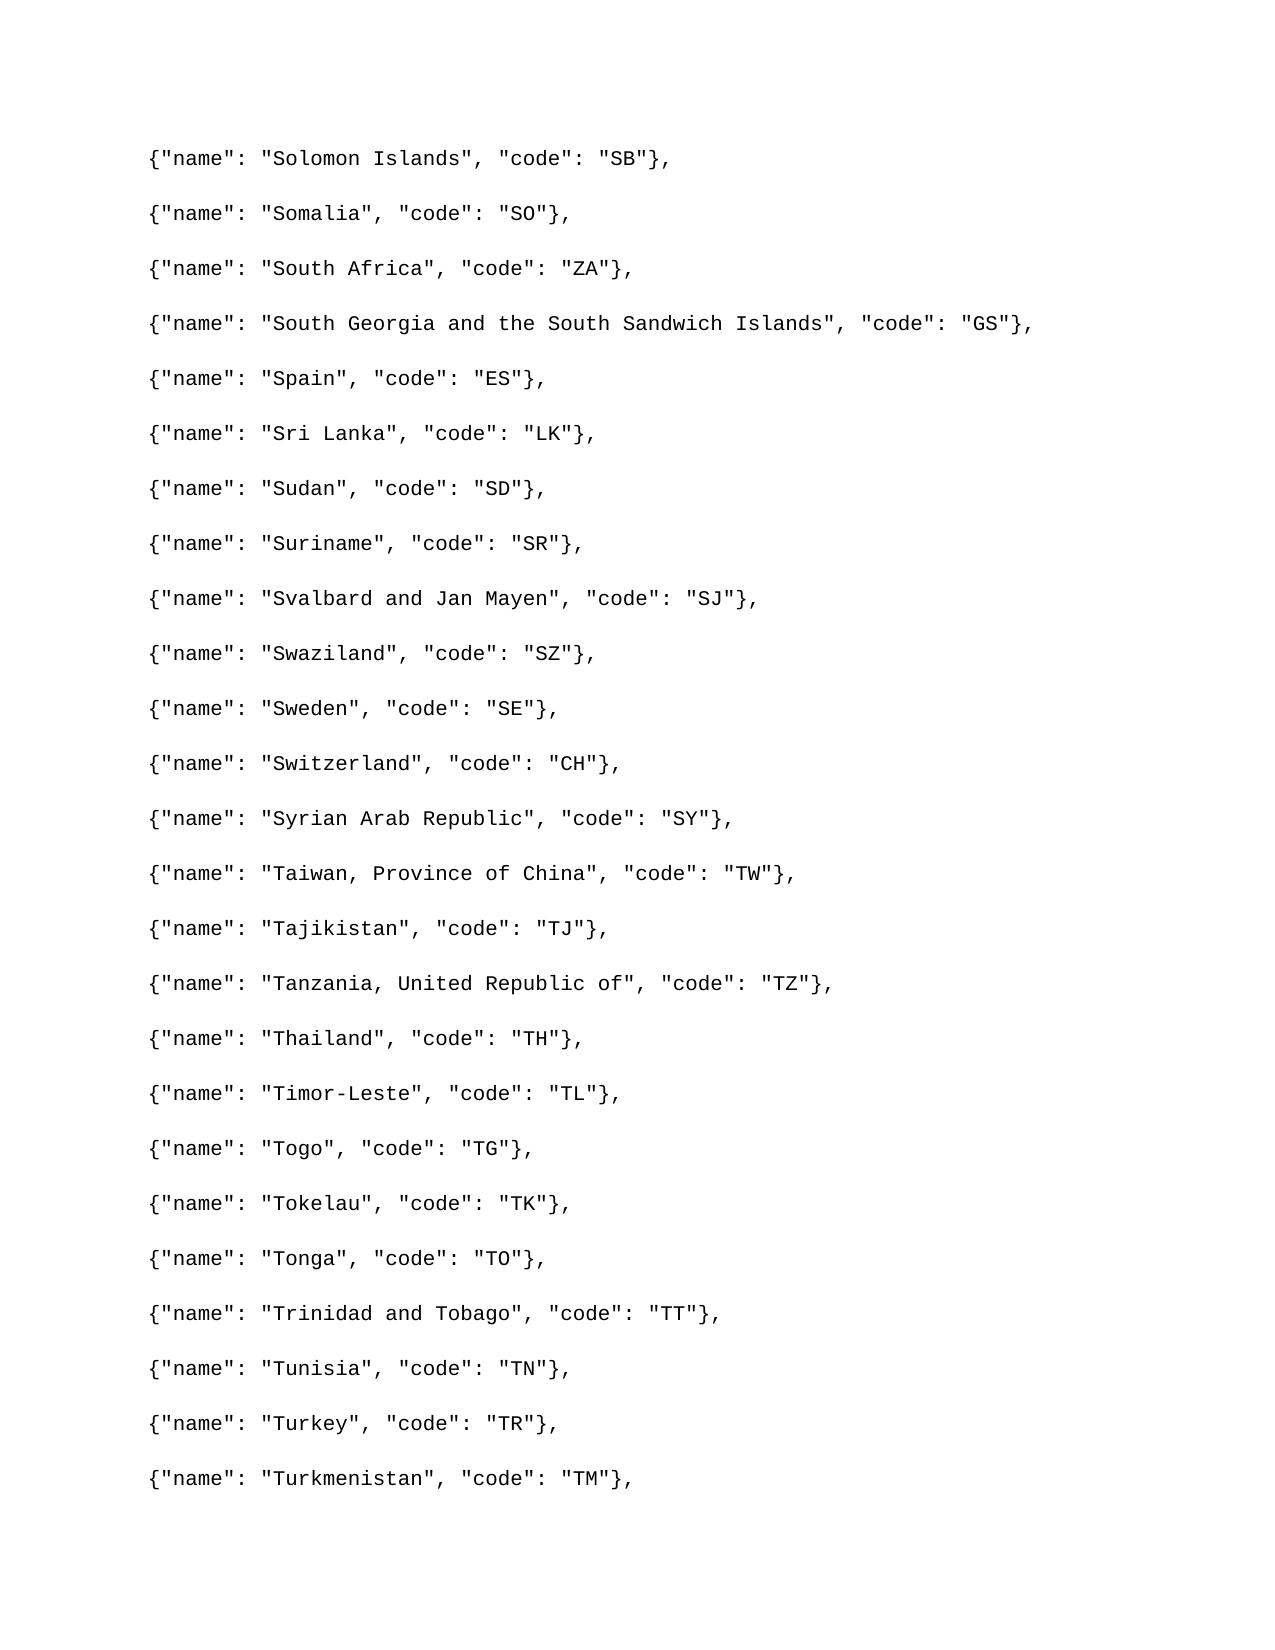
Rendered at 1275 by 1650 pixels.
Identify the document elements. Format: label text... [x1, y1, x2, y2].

text {"name": "Tajikistan", "code": "TJ"}, [148, 918, 1127, 941]
text {"name": "Taiwan, Province of China", "code": "TW"}, [148, 863, 1127, 886]
text {"name": "Somalia", "code": "SO"}, [148, 203, 1127, 226]
text {"name": "Swaziland", "code": "SZ"}, [148, 643, 1127, 666]
text {"name": "Turkey", "code": "TR"}, [148, 1413, 1127, 1436]
text {"name": "South Georgia and the South Sandwich Islands", "code": "GS"}, [148, 313, 1127, 336]
text {"name": "Suriname", "code": "SR"}, [148, 533, 1127, 556]
text {"name": "Tunisia", "code": "TN"}, [148, 1358, 1127, 1381]
text {"name": "Tonga", "code": "TO"}, [148, 1248, 1127, 1271]
text {"name": "Trinidad and Tobago", "code": "TT"}, [148, 1303, 1127, 1326]
text {"name": "Thailand", "code": "TH"}, [148, 1028, 1127, 1051]
text {"name": "Sri Lanka", "code": "LK"}, [148, 423, 1127, 446]
text {"name": "Solomon Islands", "code": "SB"}, [148, 148, 1127, 171]
text {"name": "South Africa", "code": "ZA"}, [148, 258, 1127, 281]
text {"name": "Togo", "code": "TG"}, [148, 1138, 1127, 1161]
text {"name": "Sweden", "code": "SE"}, [148, 698, 1127, 721]
text {"name": "Syrian Arab Republic", "code": "SY"}, [148, 808, 1127, 831]
text {"name": "Switzerland", "code": "CH"}, [148, 753, 1127, 776]
text {"name": "Svalbard and Jan Mayen", "code": "SJ"}, [148, 588, 1127, 611]
text {"name": "Timor-Leste", "code": "TL"}, [148, 1083, 1127, 1106]
text {"name": "Tokelau", "code": "TK"}, [148, 1193, 1127, 1216]
text {"name": "Tanzania, United Republic of", "code": "TZ"}, [148, 973, 1127, 996]
text {"name": "Sudan", "code": "SD"}, [148, 478, 1127, 501]
text {"name": "Turkmenistan", "code": "TM"}, [148, 1468, 1127, 1491]
text {"name": "Spain", "code": "ES"}, [148, 368, 1127, 391]
